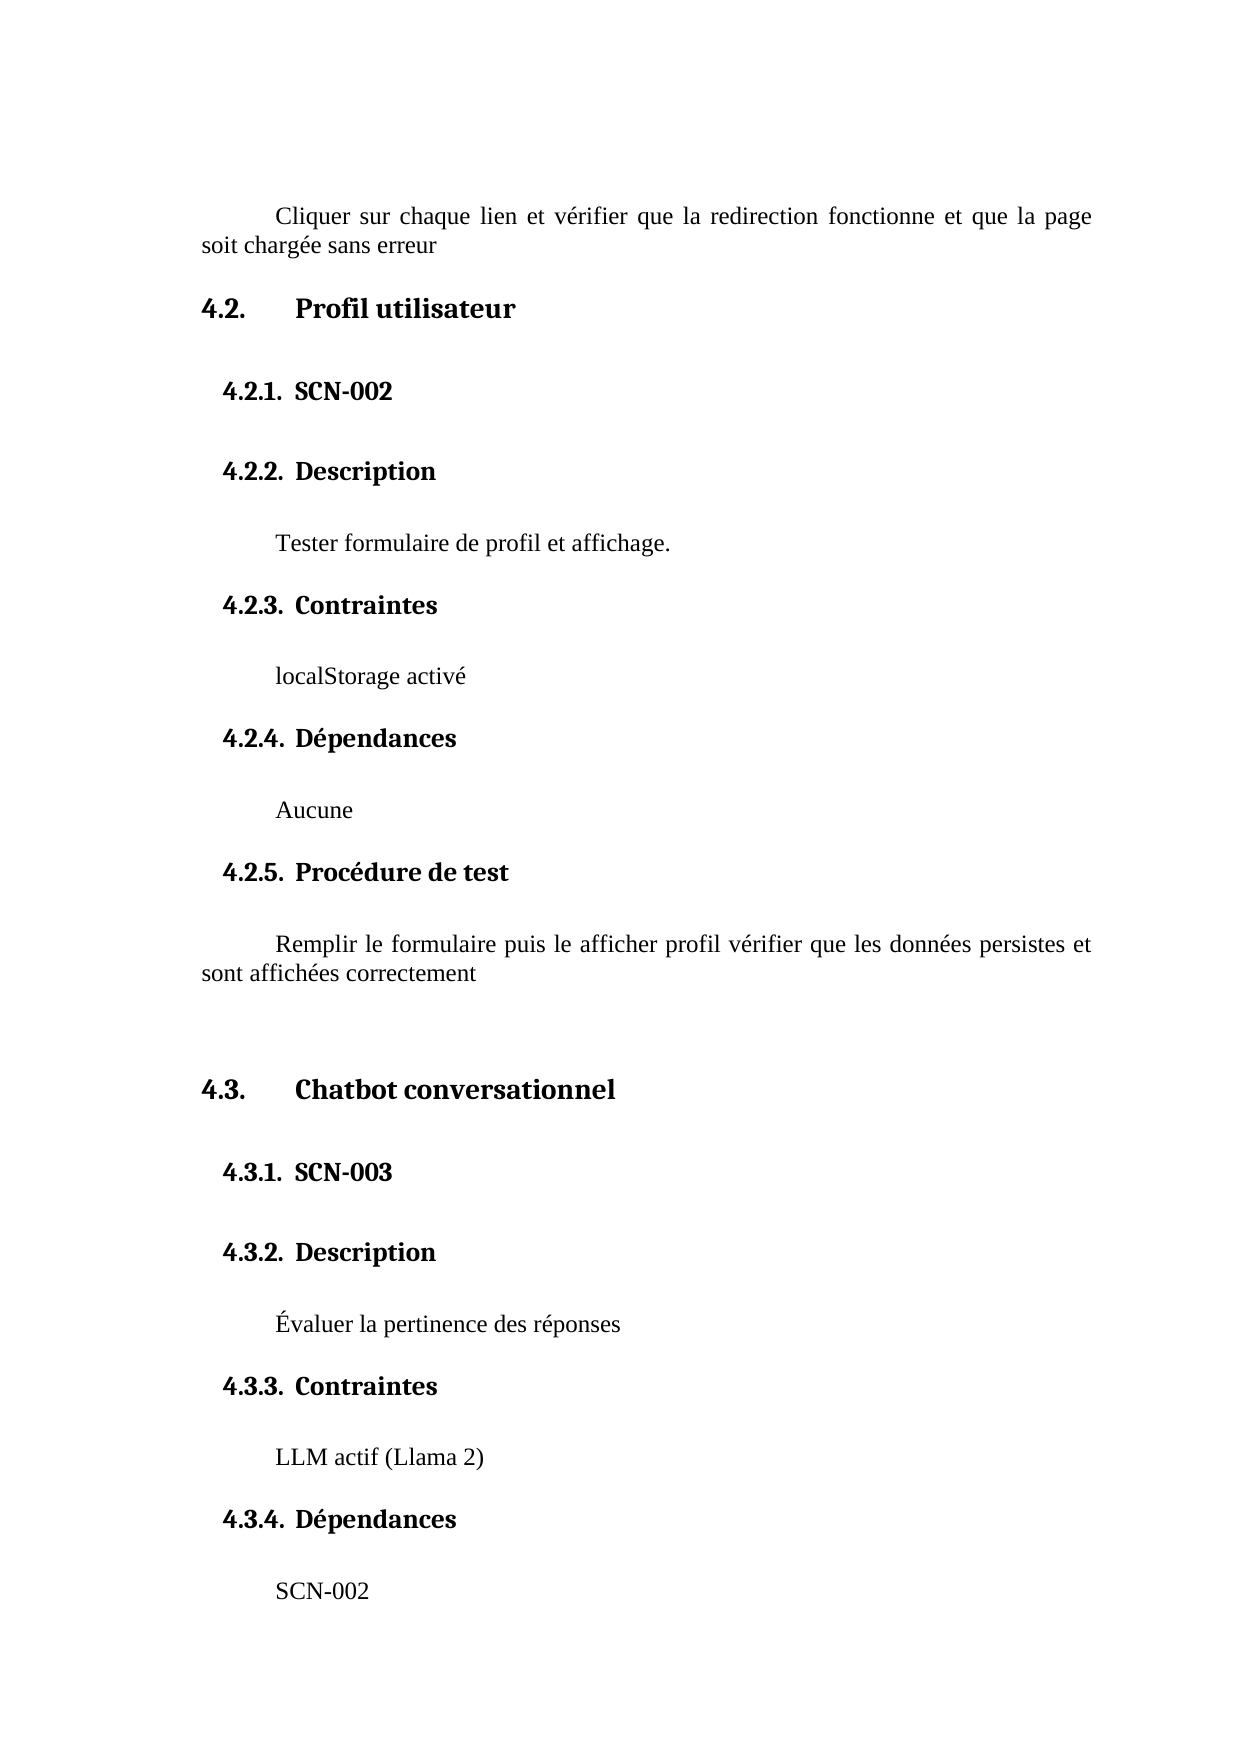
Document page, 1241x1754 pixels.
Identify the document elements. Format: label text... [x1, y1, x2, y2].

text Tester formulaire de profil et affichage. [275, 528, 1092, 556]
text Remplir le formulaire puis le afficher profil vérifier que les données persistes et sont affichées correctement [201, 929, 1092, 986]
subtitle Contraintes [223, 590, 1092, 621]
text SCN-002 [238, 1576, 1092, 1605]
subtitle Procédure de test [223, 857, 1092, 888]
subtitle SCN-002 [223, 376, 1092, 407]
text Évaluer la pertinence des réponses [275, 1309, 1092, 1337]
subtitle Description [223, 1237, 1092, 1268]
text Cliquer sur chaque lien et vérifier que la redirection fonctionne et que la page soit chargée sans erreur [201, 201, 1092, 259]
text LLM actif (Llama 2) [275, 1442, 1092, 1471]
subtitle Description [223, 456, 1092, 487]
subtitle Contraintes [223, 1371, 1092, 1402]
subtitle Chatbot conversationnel [201, 1073, 1092, 1107]
subtitle Dépendances [223, 1504, 1092, 1536]
subtitle SCN-003 [223, 1157, 1092, 1188]
text localStorage activé [275, 661, 1092, 690]
subtitle Dépendances [223, 723, 1092, 754]
text Aucune [238, 795, 1092, 824]
subtitle Profil utilisateur [201, 292, 1092, 326]
